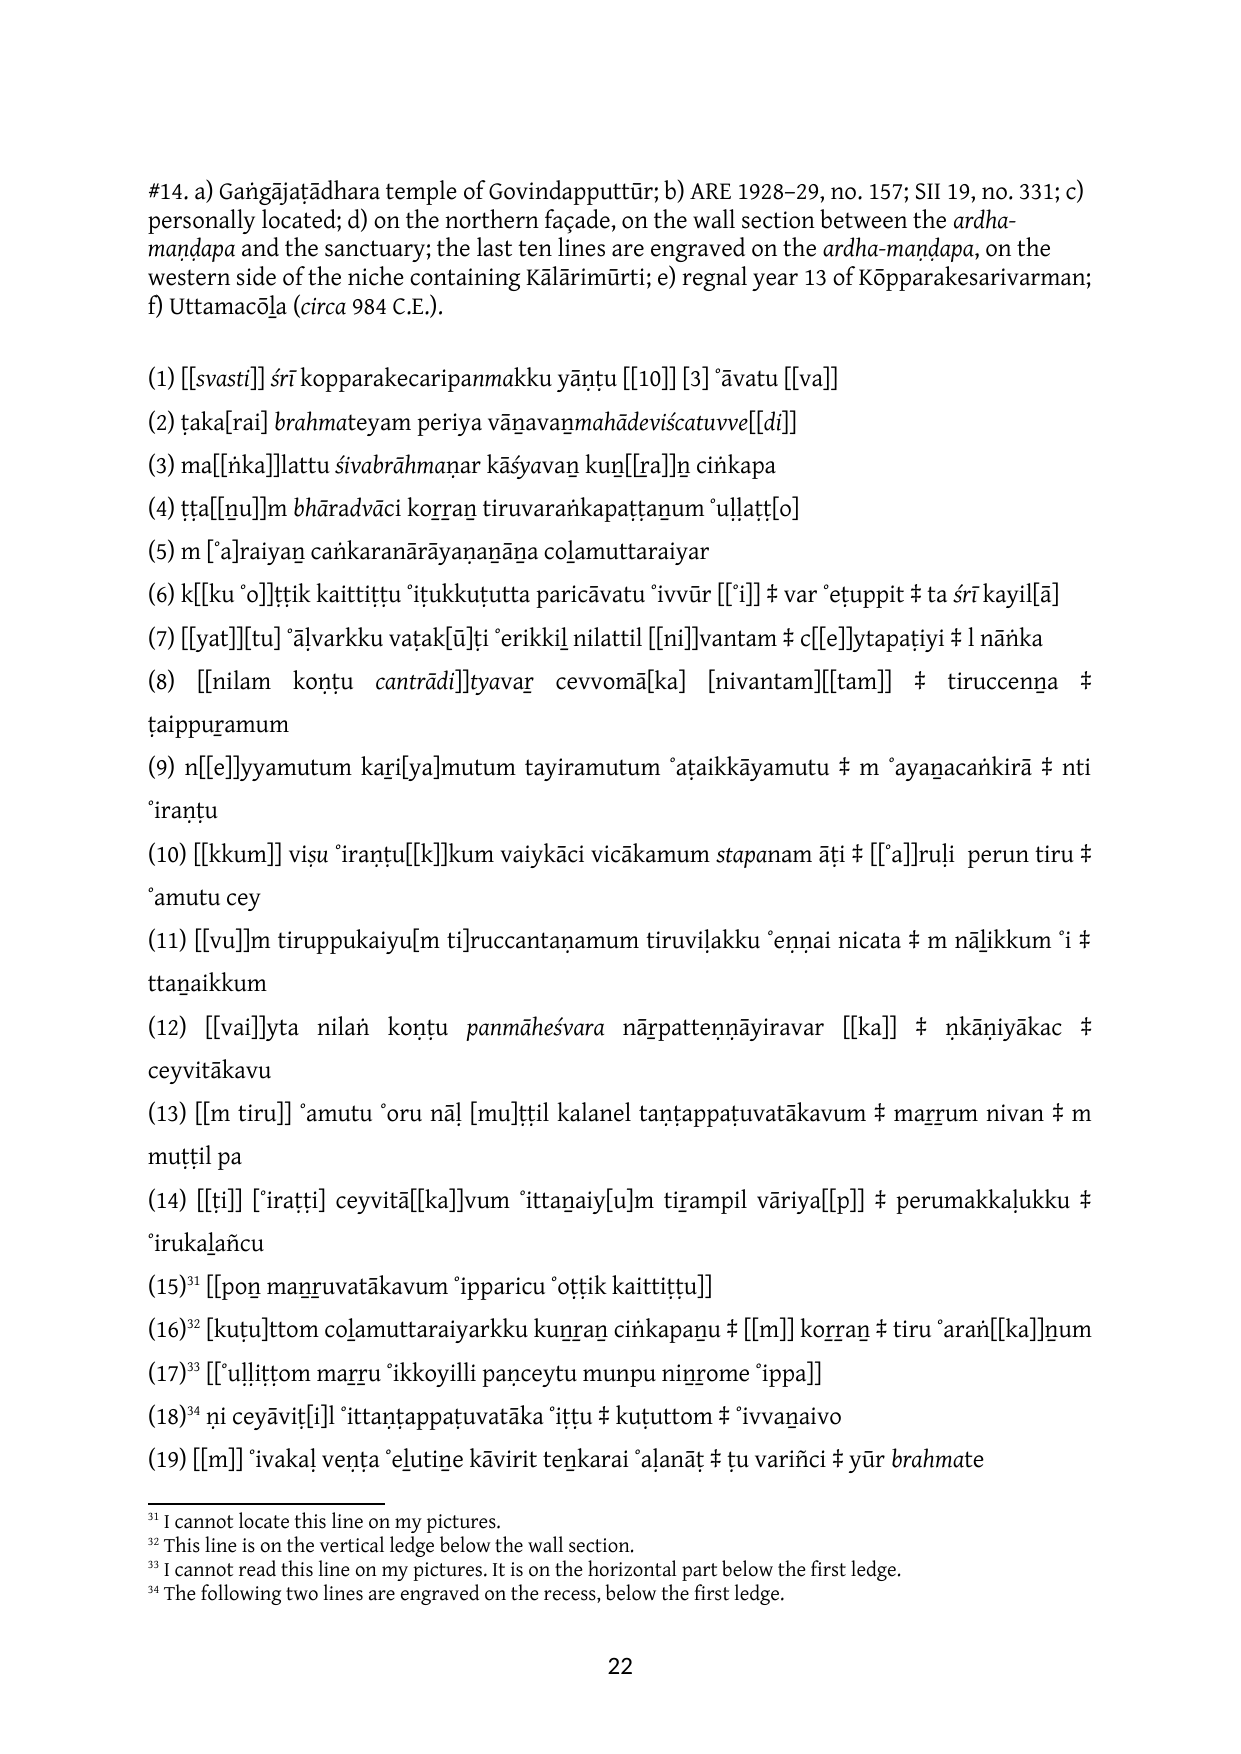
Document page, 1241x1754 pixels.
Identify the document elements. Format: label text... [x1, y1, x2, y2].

text (18) ṇi ceyāviṭ[i]l ˚ittaṇṭappaṭuvatāka ˚iṭṭu ‡ kuṭuttom ‡ ˚ivvaṉaivo [148, 1402, 1093, 1431]
text (14) [[ṭi]] [˚iraṭṭi] ceyvitā[[ka]]vum ˚ittaṉaiy[u]m tiṟampil vāriya[[p]] ‡ perumakkaḷukku ‡ ˚irukaḻañcu [148, 1186, 1093, 1258]
text (5) m [˚a]raiyaṉ caṅkaranārāyaṇaṉāṉa coḻamuttaraiyar [148, 538, 1093, 566]
text (12) [[vai]]yta nilaṅ koṇṭu panmāheśvara nāṟpatteṇṇāyiravar [[ka]] ‡ ṇkāṇiyākac ‡ ceyvitākavu [148, 1013, 1093, 1085]
text (16) [kuṭu]ttom coḻamuttaraiyarkku kuṉṟaṉ ciṅkapaṉu ‡ [[m]] koṟṟaṉ ‡ tiru ˚araṅ[[ka]]ṉum [148, 1316, 1093, 1344]
text (7) [[yat]][tu] ˚āḷvarkku vaṭak[ū]ṭi ˚erikkiḻ nilattil [[ni]]vantam ‡ c[[e]]ytapaṭiyi ‡ l nāṅka [148, 624, 1093, 653]
text #14. a) Gaṅgājaṭādhara temple of Govindapputtūr; b) ARE 1928–29, no. 157; SII 19, no. 331; c) personally located; d) on the northern façade, on the wall section between the ardha-maṇḍapa and the sanctuary; the last ten lines are engraved on the ardha-maṇḍapa, on the western side of the niche containing Kālārimūrti; e) regnal year 13 of Kōpparakesarivarman; f) Uttamacōḻa (circa 984 C.E.). [148, 177, 1093, 321]
text (17) [[˚uḷḷiṭṭom maṟṟu ˚ikkoyilli paṇceytu munpu niṉṟome ˚ippa]] [148, 1359, 1093, 1388]
text I cannot locate this line on my pictures. [148, 1510, 1093, 1534]
text The following two lines are engraved on the recess, below the first ledge. [148, 1582, 1093, 1606]
text (1) [[svasti]] śrī kopparakecaripanmakku yāṇṭu [[10]] [3] ˚āvatu [[va]] [148, 365, 1093, 393]
text (2) ṭaka[rai] brahmateyam periya vāṉavaṉmahādeviścatuvve[[di]] [148, 408, 1093, 437]
text (10) [[kkum]] viṣu ˚iraṇṭu[[k]]kum vaiykāci vicākamum stapanam āṭi ‡ [[˚a]]ruḷi perun tiru ‡ ˚amutu cey [148, 840, 1093, 912]
text This line is on the vertical ledge below the wall section. [148, 1534, 1093, 1558]
text (9) n[[e]]yyamutum kaṟi[ya]mutum tayiramutum ˚aṭaikkāyamutu ‡ m ˚ayaṉacaṅkirā ‡ nti ˚iraṇṭu [148, 754, 1093, 826]
text (15) [[poṉ maṉṟuvatākavum ˚ipparicu ˚oṭṭik kaittiṭṭu]] [148, 1272, 1093, 1301]
text (11) [[vu]]m tiruppukaiyu[m ti]ruccantaṇamum tiruviḷakku ˚eṇṇai nicata ‡ m nāḻikkum ˚i ‡ ttaṉaikkum [148, 927, 1093, 999]
text I cannot read this line on my pictures. It is on the horizontal part below the first ledge. [148, 1558, 1093, 1582]
text (4) ṭṭa[[ṉu]]m bhāradvāci koṟṟaṉ tiruvaraṅkapaṭṭaṉum ˚uḷḷaṭṭ[o] [148, 494, 1093, 523]
text (6) k[[ku ˚o]]ṭṭik kaittiṭṭu ˚iṭukkuṭutta paricāvatu ˚ivvūr [[˚i]] ‡ var ˚eṭuppit ‡ ta śrī kayil[ā] [148, 581, 1093, 610]
text (3) ma[[ṅka]]lattu śivabrāhmaṇar kāśyavaṉ kuṉ[[ṟa]]ṉ ciṅkapa [148, 451, 1093, 480]
text (19) [[m]] ˚ivakaḷ veṇṭa ˚eḻutiṉe kāvirit teṉkarai ˚aḷanāṭ ‡ ṭu variñci ‡ yūr brahmate [148, 1445, 1093, 1474]
text (13) [[m tiru]] ˚amutu ˚oru nāḷ [mu]ṭṭil kalanel taṇṭappaṭuvatākavum ‡ maṟṟum nivan ‡ m muṭṭil pa [148, 1099, 1093, 1172]
text (8) [[nilam koṇṭu cantrādi]]tyavaṟ cevvomā[ka] [nivantam][[tam]] ‡ tiruccenṉa ‡ ṭaippuṟamum [148, 667, 1093, 739]
